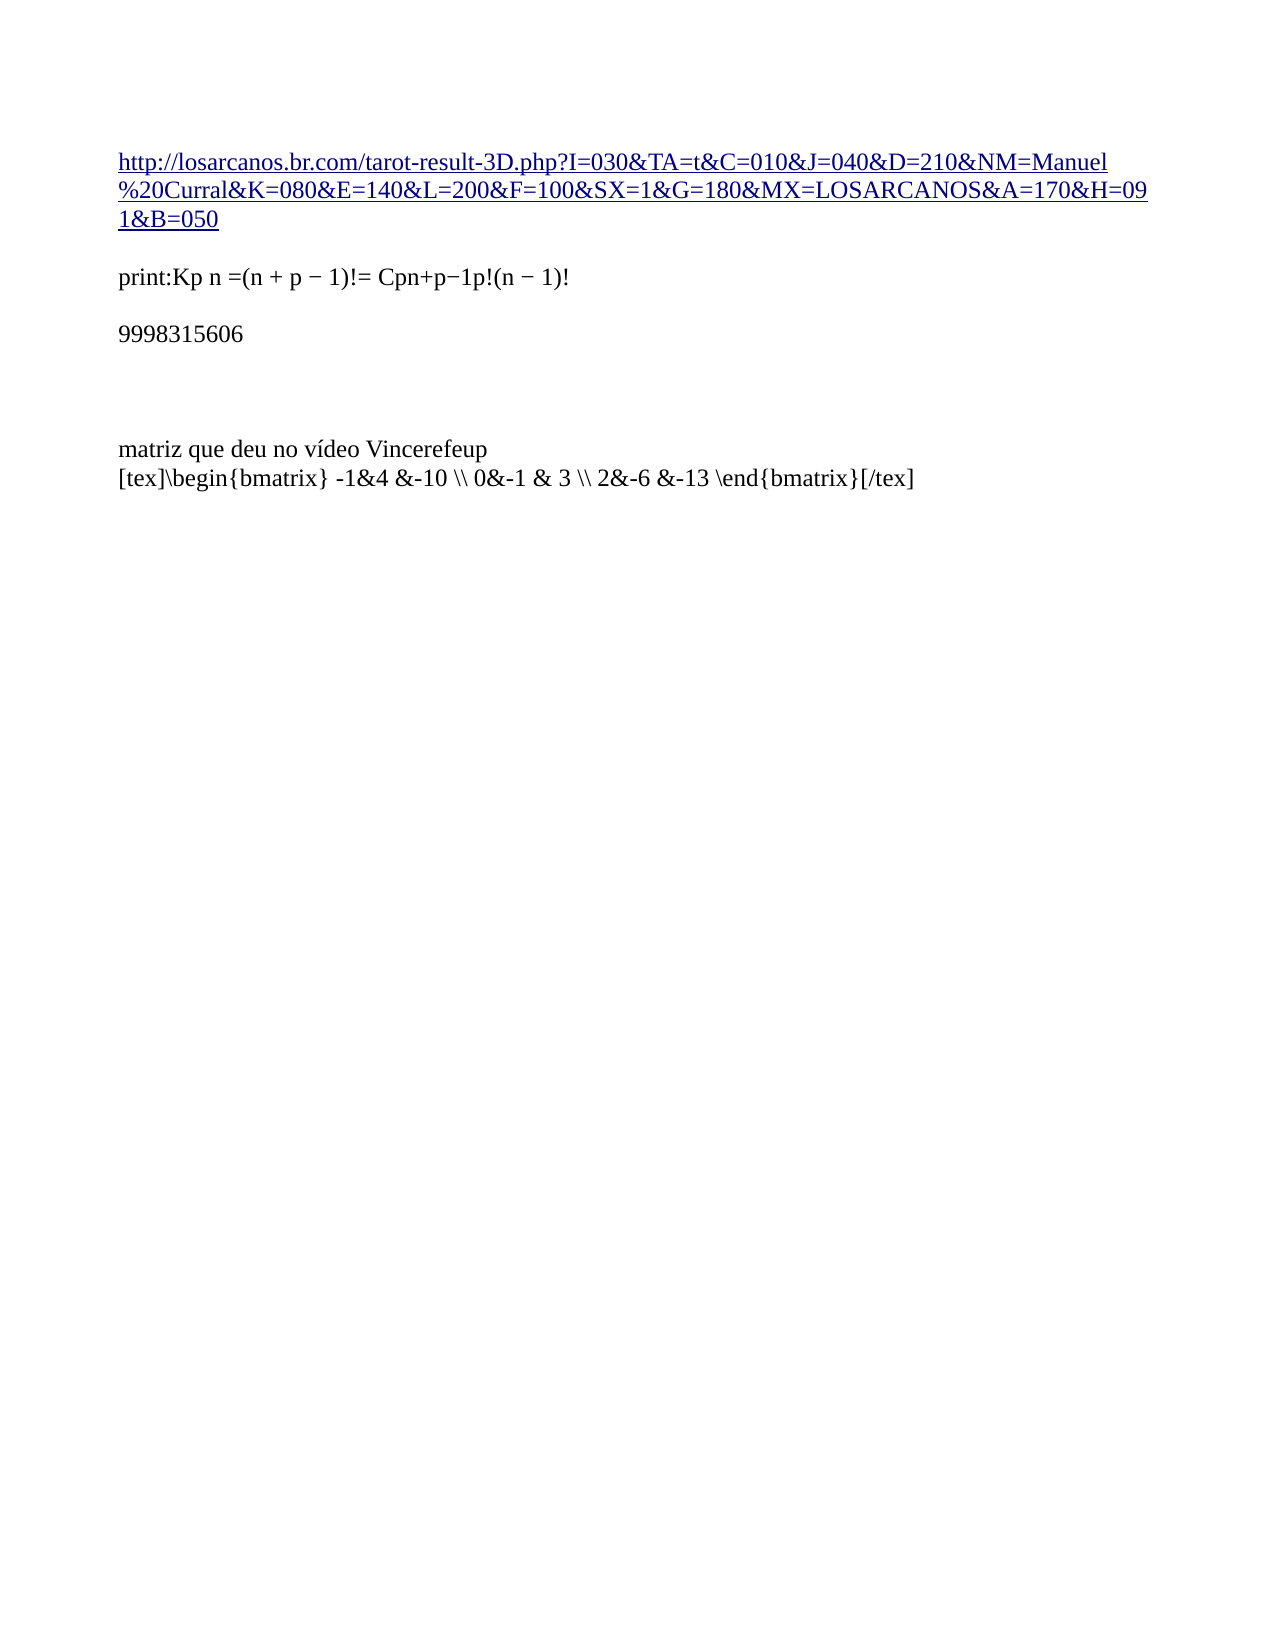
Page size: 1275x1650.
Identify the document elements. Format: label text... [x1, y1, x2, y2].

text print:Kp n =(n + p − 1)!= Cpn+p−1p!(n − 1)! [118, 262, 1157, 291]
text [tex]\begin{bmatrix} -1&4 &-10 \\ 0&-1 & 3 \\ 2&-6 &-13 \end{bmatrix}[/tex] [118, 463, 1157, 492]
text matriz que deu no vídeo Vincerefeup [118, 434, 1157, 463]
text 9998315606 [118, 319, 1157, 348]
text http://losarcanos.br.com/tarot-result-3D.php?I=030&TA=t&C=010&J=040&D=210&NM=Manuel%20Curral&K=080&E=140&L=200&F=100&SX=1&G=180&MX=LOSARCANOS&A=170&H=091&B=050 [118, 147, 1157, 233]
